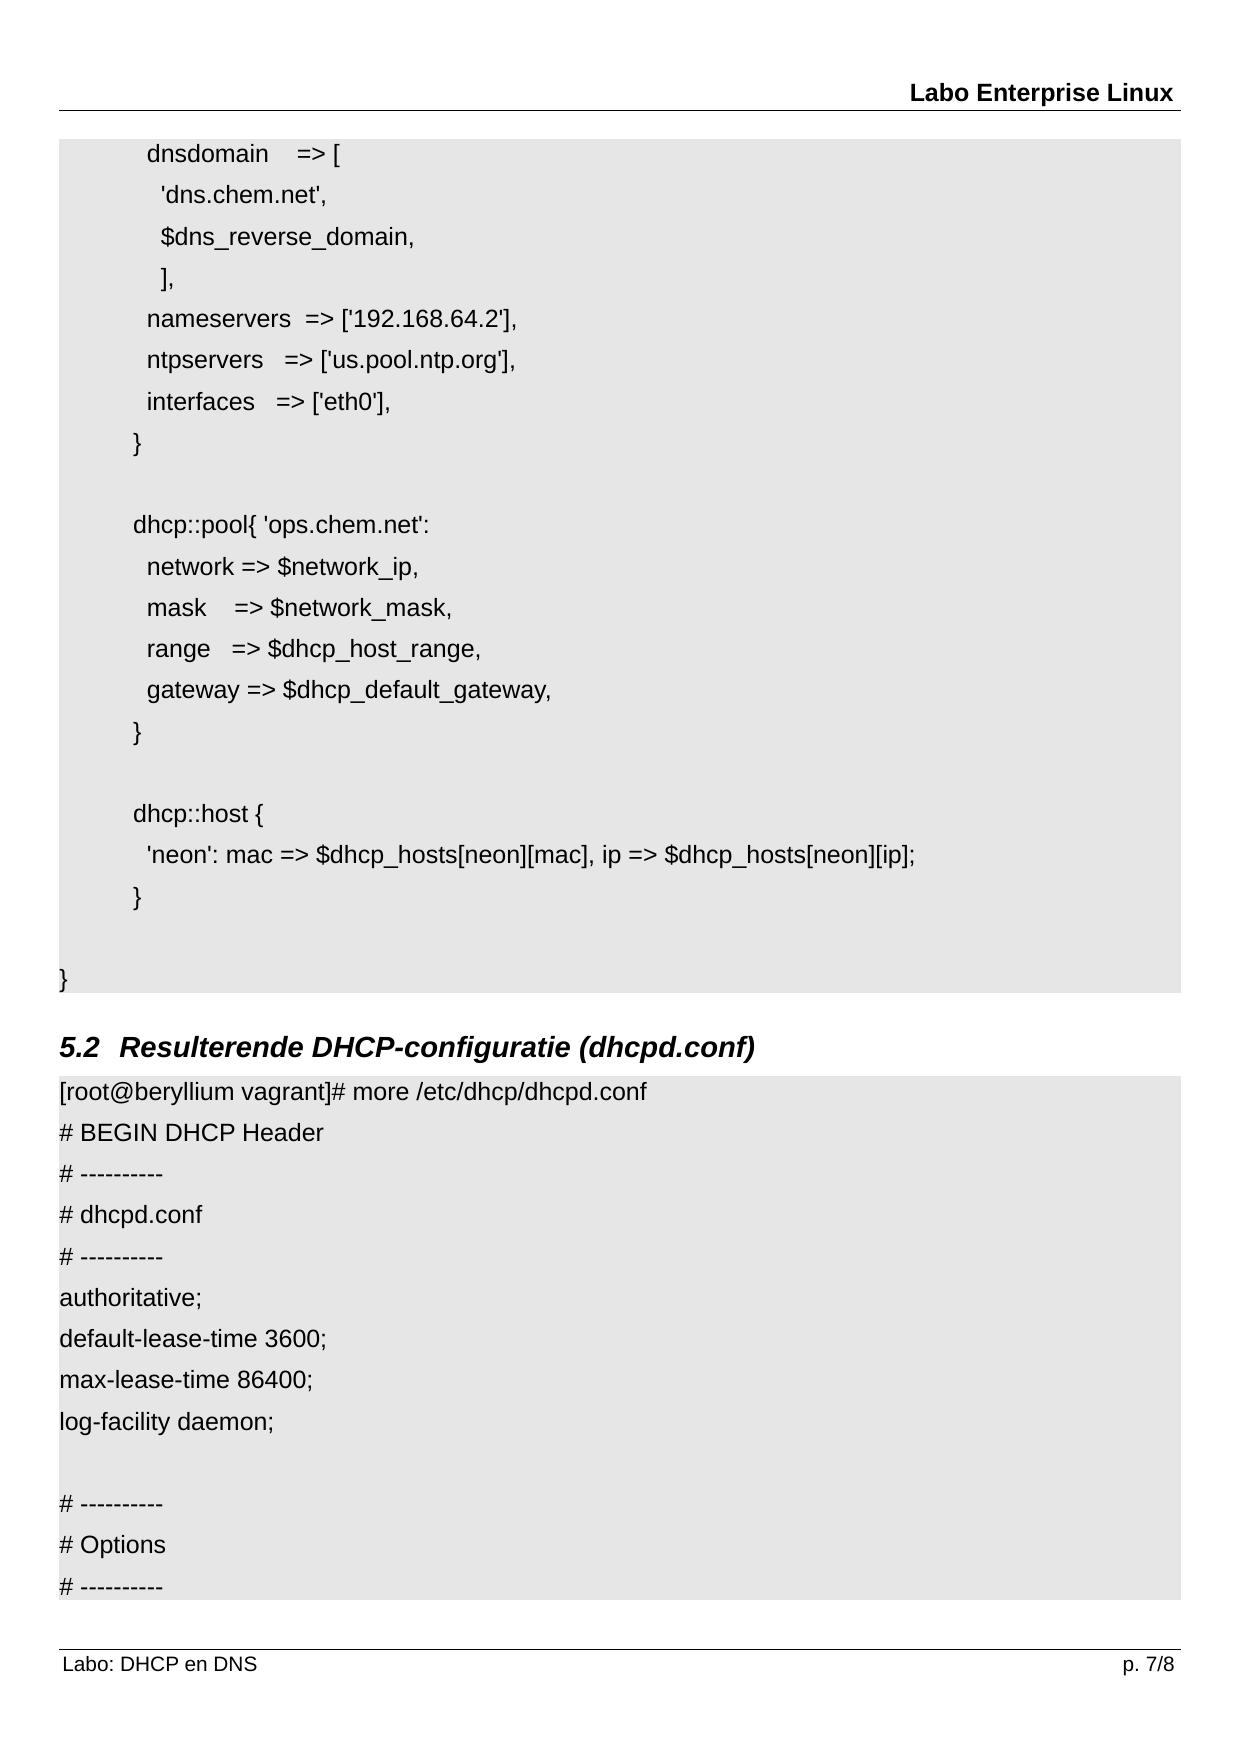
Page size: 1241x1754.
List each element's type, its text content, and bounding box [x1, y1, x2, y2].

text dhcp::host { [59, 799, 1181, 828]
text # ---------- [59, 1159, 1181, 1188]
text } [59, 882, 1181, 910]
text log-facility daemon; [59, 1406, 1181, 1435]
text # ---------- [59, 1241, 1181, 1270]
text } [59, 428, 1181, 457]
text # ---------- [59, 1489, 1181, 1518]
text $dns_reverse_domain, [59, 222, 1181, 250]
text # BEGIN DHCP Header [59, 1118, 1181, 1146]
text mask => $network_mask, [59, 593, 1181, 622]
text } [59, 964, 1181, 993]
text 'neon': mac => $dhcp_hosts[neon][mac], ip => $dhcp_hosts[neon][ip]; [59, 840, 1181, 869]
text max-lease-time 86400; [59, 1365, 1181, 1394]
text 'dns.chem.net', [59, 180, 1181, 209]
text # ---------- [59, 1571, 1181, 1600]
text ], [59, 263, 1181, 292]
subtitle Resulterende DHCP-configuratie (dhcpd.conf) [59, 1030, 1181, 1064]
text gateway => $dhcp_default_gateway, [59, 675, 1181, 704]
text # Options [59, 1530, 1181, 1559]
text nameservers => ['192.168.64.2'], [59, 304, 1181, 333]
text dhcp::pool{ 'ops.chem.net': [59, 510, 1181, 539]
text [root@beryllium vagrant]# more /etc/dhcp/dhcpd.conf [59, 1076, 1181, 1105]
text default-lease-time 3600; [59, 1324, 1181, 1353]
text ntpservers => ['us.pool.ntp.org'], [59, 345, 1181, 374]
text network => $network_ip, [59, 552, 1181, 580]
text interfaces => ['eth0'], [59, 387, 1181, 415]
text # dhcpd.conf [59, 1200, 1181, 1229]
text dnsdomain => [ [59, 139, 1181, 168]
text authoritative; [59, 1283, 1181, 1311]
text range => $dhcp_host_range, [59, 634, 1181, 663]
text } [59, 717, 1181, 745]
